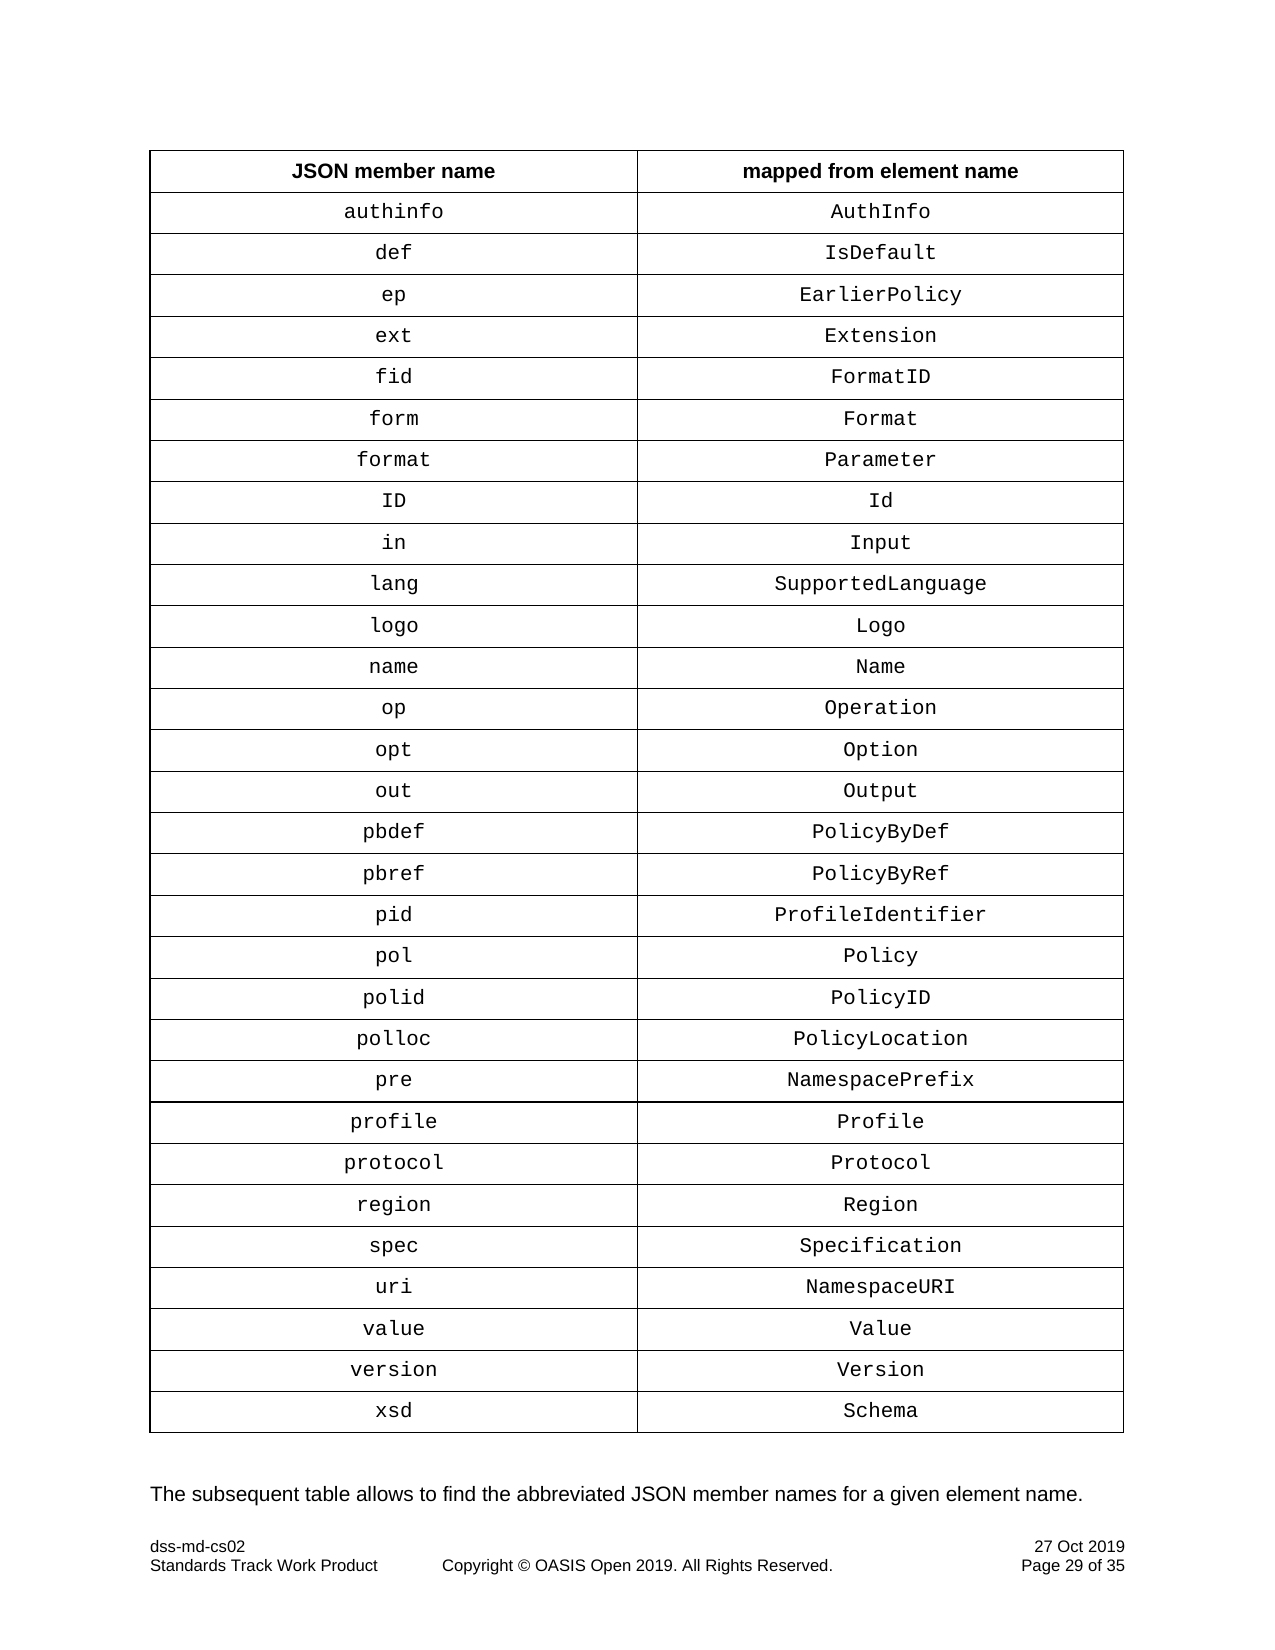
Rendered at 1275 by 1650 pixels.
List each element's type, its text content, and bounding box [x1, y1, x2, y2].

table_cell format [151, 441, 637, 481]
table_cell polloc [151, 1020, 637, 1060]
table_cell Profile [638, 1103, 1123, 1143]
table_cell out [151, 772, 637, 812]
table_cell opt [151, 730, 637, 771]
table_cell Schema [638, 1392, 1123, 1432]
table_cell Extension [638, 317, 1123, 357]
table_cell pbref [151, 854, 637, 895]
table_cell PolicyLocation [638, 1020, 1123, 1060]
table_cell Logo [638, 606, 1123, 647]
text The subsequent table allows to find the abbreviated JSON member names for a given element name. [150, 1482, 1125, 1506]
table_cell def [151, 234, 637, 274]
table_cell NamespacePrefix [638, 1061, 1123, 1101]
table_cell Operation [638, 689, 1123, 729]
table_cell Id [638, 482, 1123, 522]
table_cell AuthInfo [638, 193, 1123, 233]
table_cell ID [151, 482, 637, 522]
table_cell name [151, 648, 637, 688]
table_cell polid [151, 979, 637, 1019]
table_cell form [151, 400, 637, 440]
table_cell Parameter [638, 441, 1123, 481]
table_cell PolicyID [638, 979, 1123, 1019]
table_cell version [151, 1351, 637, 1391]
table_cell Option [638, 730, 1123, 771]
table_cell Region [638, 1185, 1123, 1226]
table_cell region [151, 1185, 637, 1226]
table_cell pid [151, 896, 637, 936]
table_cell pbdef [151, 813, 637, 853]
table_cell Name [638, 648, 1123, 688]
table_cell ext [151, 317, 637, 357]
table_cell ProfileIdentifier [638, 896, 1123, 936]
table_cell uri [151, 1268, 637, 1308]
table_cell protocol [151, 1144, 637, 1184]
table_cell pol [151, 937, 637, 977]
table_cell Value [638, 1309, 1123, 1349]
table_cell fid [151, 358, 637, 398]
table_header JSON member name [151, 151, 637, 192]
table_cell Format [638, 400, 1123, 440]
table_cell SupportedLanguage [638, 565, 1123, 605]
table_cell op [151, 689, 637, 729]
table_cell FormatID [638, 358, 1123, 398]
table_cell pre [151, 1061, 637, 1101]
table_cell Output [638, 772, 1123, 812]
table_cell xsd [151, 1392, 637, 1432]
table_cell ep [151, 275, 637, 316]
table_cell authinfo [151, 193, 637, 233]
table_cell spec [151, 1227, 637, 1267]
table_cell PolicyByRef [638, 854, 1123, 895]
table_cell Input [638, 524, 1123, 564]
table_header mapped from element name [638, 151, 1123, 192]
table_cell Policy [638, 937, 1123, 977]
table_cell NamespaceURI [638, 1268, 1123, 1308]
table_cell PolicyByDef [638, 813, 1123, 853]
table_cell Version [638, 1351, 1123, 1391]
table_cell Protocol [638, 1144, 1123, 1184]
table_cell Specification [638, 1227, 1123, 1267]
table_cell EarlierPolicy [638, 275, 1123, 316]
table_cell value [151, 1309, 637, 1349]
table_cell IsDefault [638, 234, 1123, 274]
table_cell logo [151, 606, 637, 647]
table_cell lang [151, 565, 637, 605]
table_cell in [151, 524, 637, 564]
table_cell profile [151, 1103, 637, 1143]
